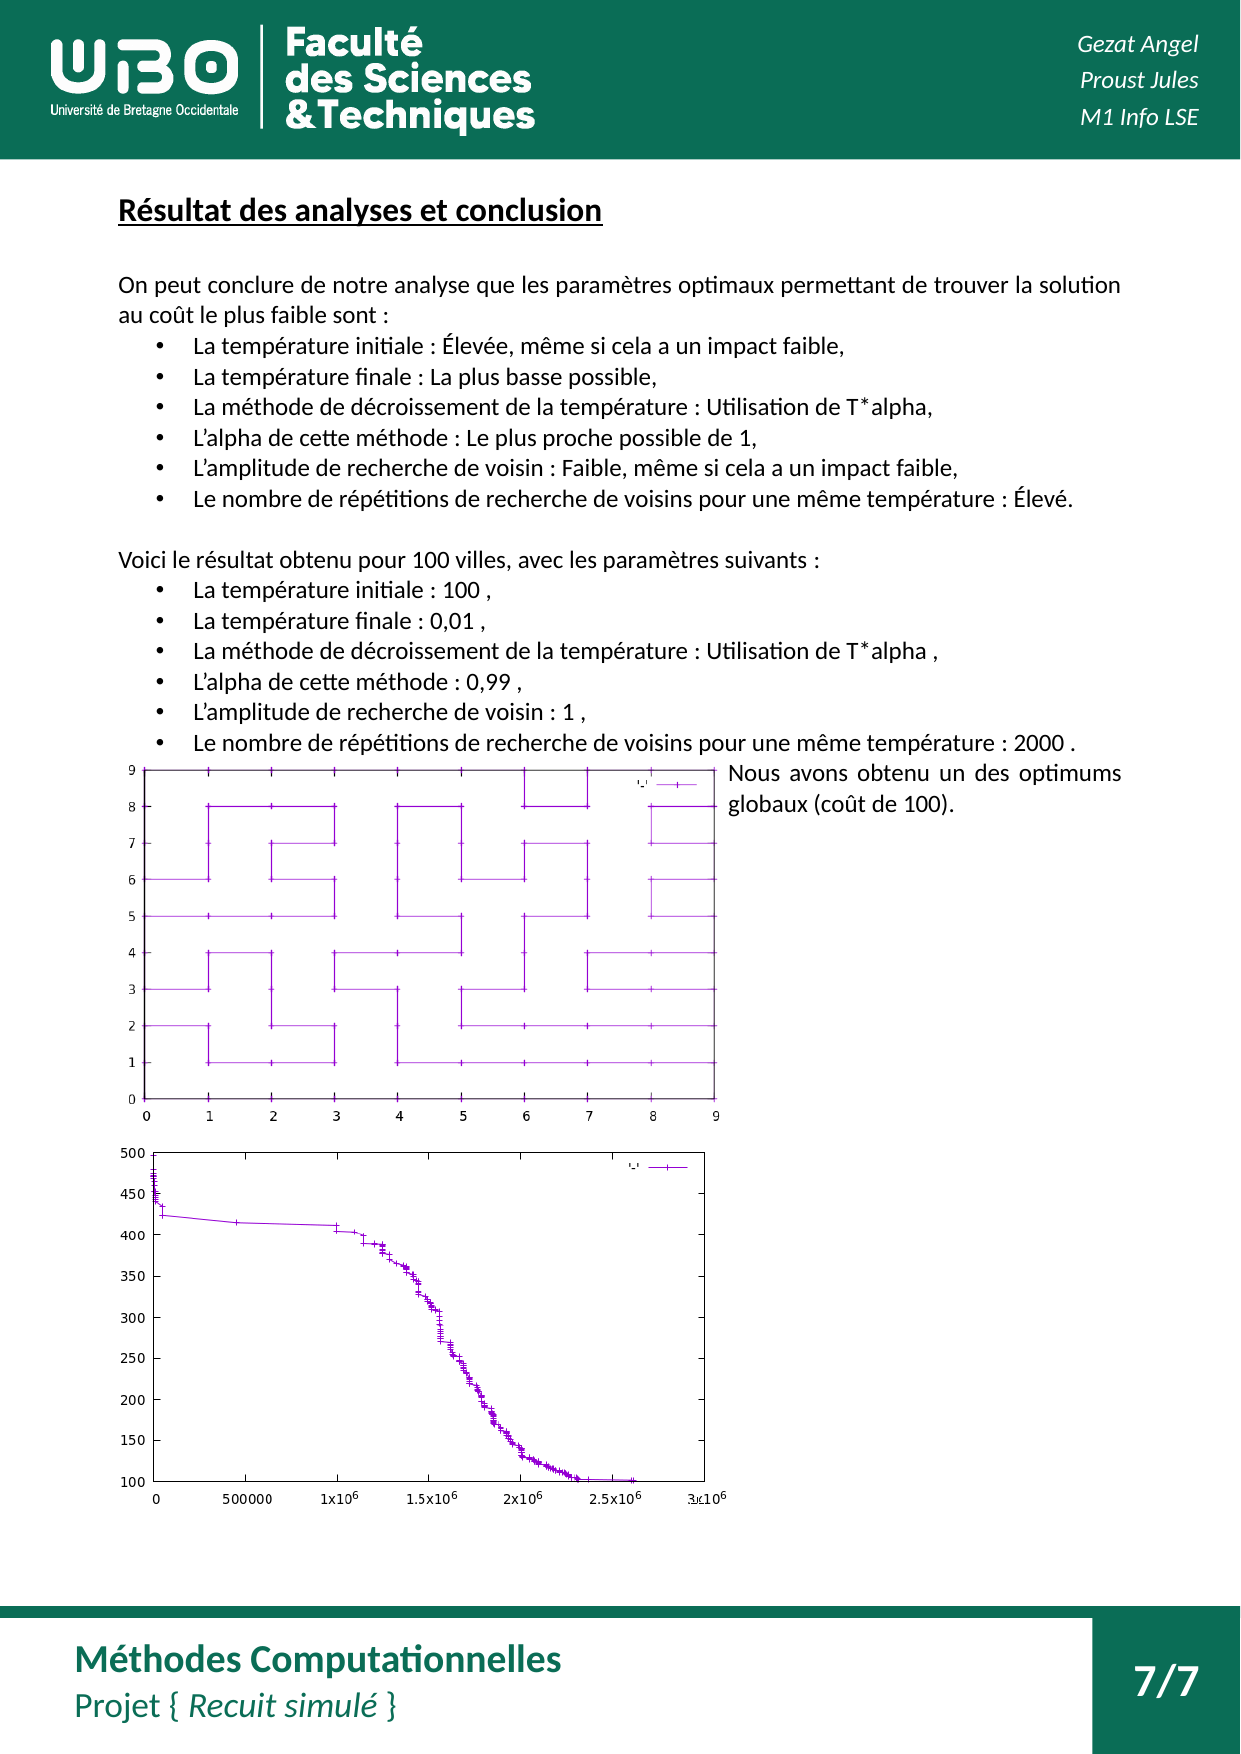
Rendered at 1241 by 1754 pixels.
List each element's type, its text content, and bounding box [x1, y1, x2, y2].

list L’amplitude de recherche de voisin : 1 , [156, 696, 1122, 727]
list La température initiale : 100 , [156, 574, 1122, 605]
list La méthode de décroissement de la température : Utilisation de T*alpha , [156, 635, 1122, 666]
picture [116, 757, 728, 1126]
subtitle Résultat des analyses et conclusion [118, 189, 1122, 230]
list L’alpha de cette méthode : 0,99 , [156, 666, 1122, 696]
picture [116, 1143, 728, 1510]
text Voici le résultat obtenu pour 100 villes, avec les paramètres suivants : [118, 544, 1122, 574]
list La température finale : 0,01 , [156, 605, 1122, 635]
list L’alpha de cette méthode : Le plus proche possible de 1, [156, 422, 1122, 452]
list La température initiale : Élevée, même si cela a un impact faible, [156, 330, 1122, 361]
list La méthode de décroissement de la température : Utilisation de T*alpha, [156, 391, 1122, 422]
text Nous avons obtenu un des optimums globaux (coût de 100). [728, 757, 1122, 818]
list Le nombre de répétitions de recherche de voisins pour une même température : 2000 . [156, 727, 1122, 757]
list L’amplitude de recherche de voisin : Faible, même si cela a un impact faible, [156, 452, 1122, 483]
picture [43, 20, 539, 139]
text On peut conclure de notre analyse que les paramètres optimaux permettant de trouver la solution au coût le plus faible sont : [118, 269, 1122, 330]
list La température finale : La plus basse possible, [156, 361, 1122, 391]
list Le nombre de répétitions de recherche de voisins pour une même température : Élevé. [156, 483, 1122, 513]
